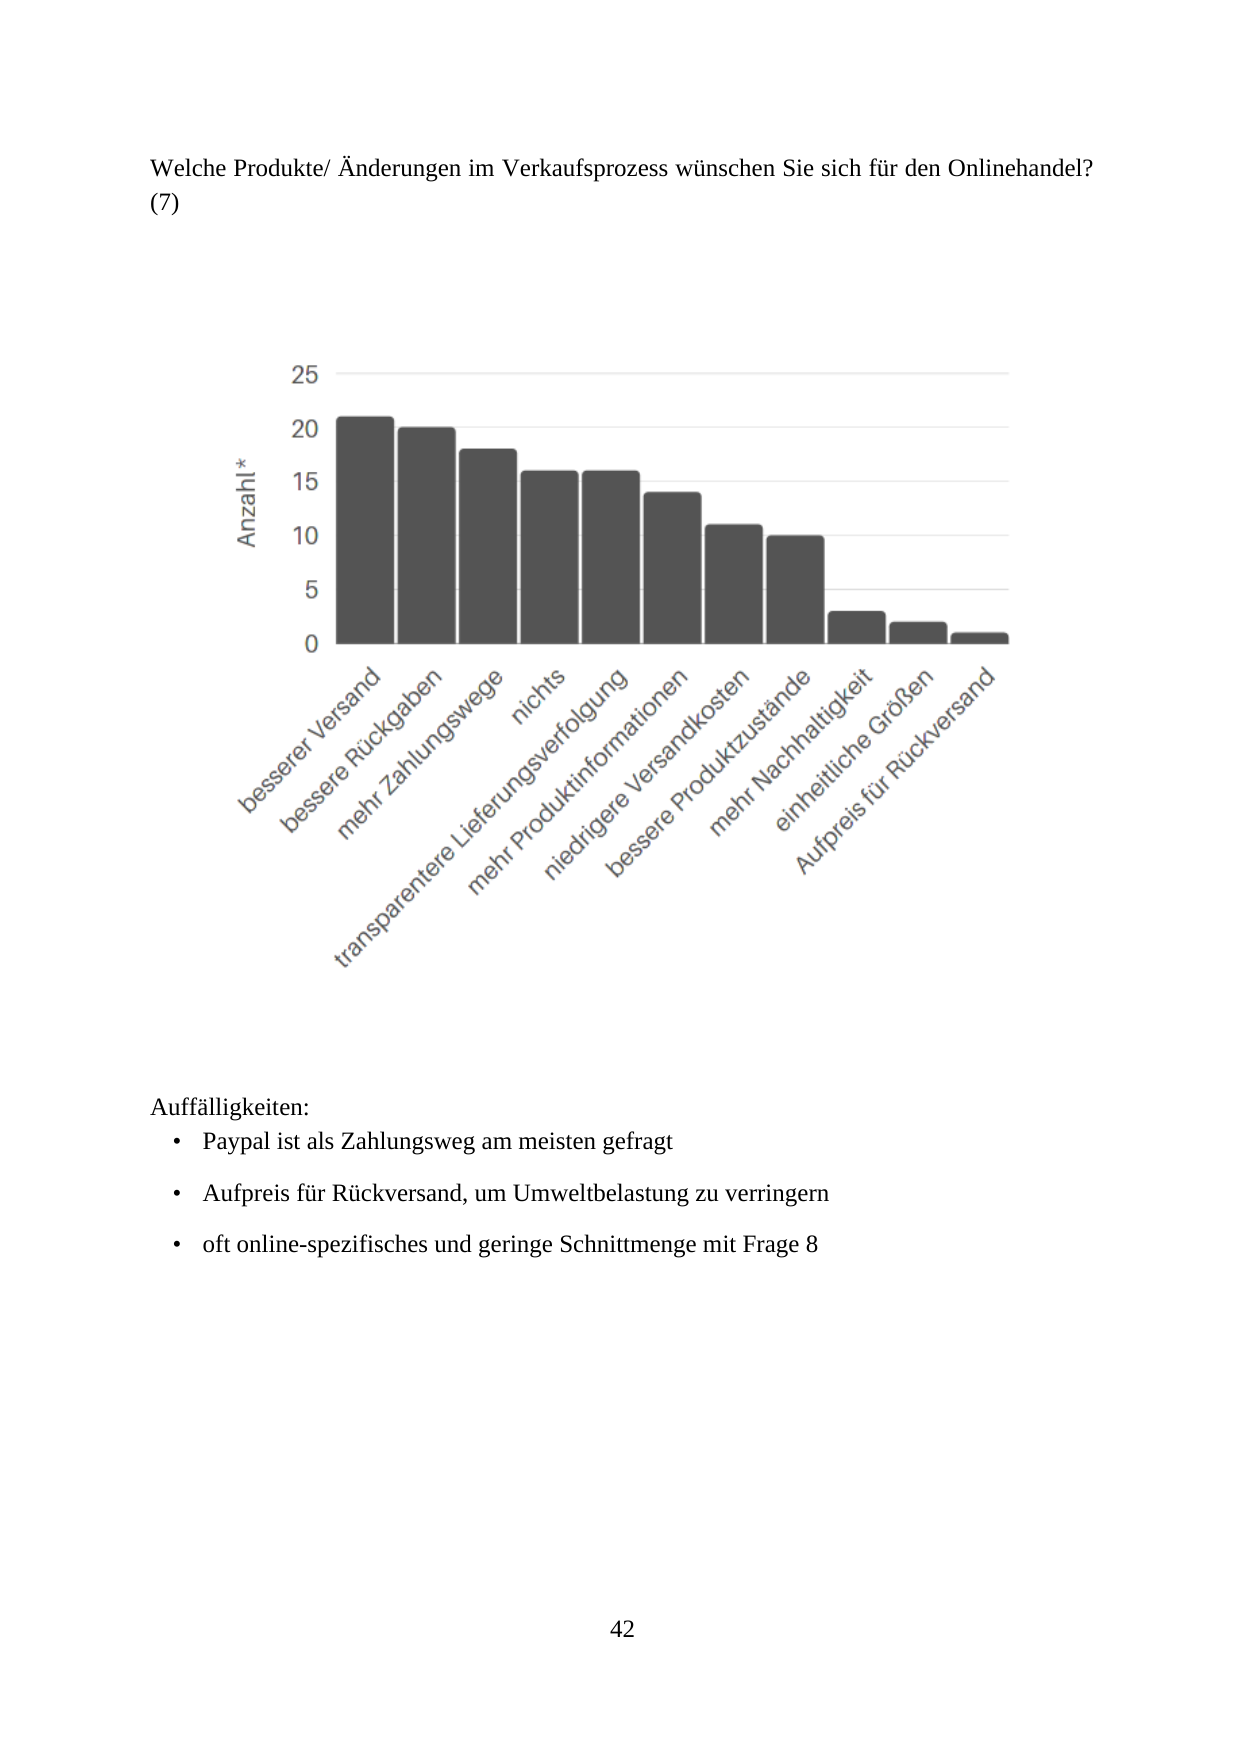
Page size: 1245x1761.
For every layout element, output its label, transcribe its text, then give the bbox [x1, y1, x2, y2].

text Auffälligkeiten: [150, 1092, 1095, 1121]
picture [224, 361, 1014, 976]
list Aufpreis für Rückversand, um Umweltbelastung zu verringern [172, 1178, 1095, 1206]
text Welche Produkte/ Änderungen im Verkaufsprozess wünschen Sie sich für den Onlinehandel? (7) [150, 153, 1095, 285]
list oft online-spezifisches und geringe Schnittmenge mit Frage 8 [172, 1229, 1095, 1258]
list Paypal ist als Zahlungsweg am meisten gefragt [172, 1126, 1095, 1155]
